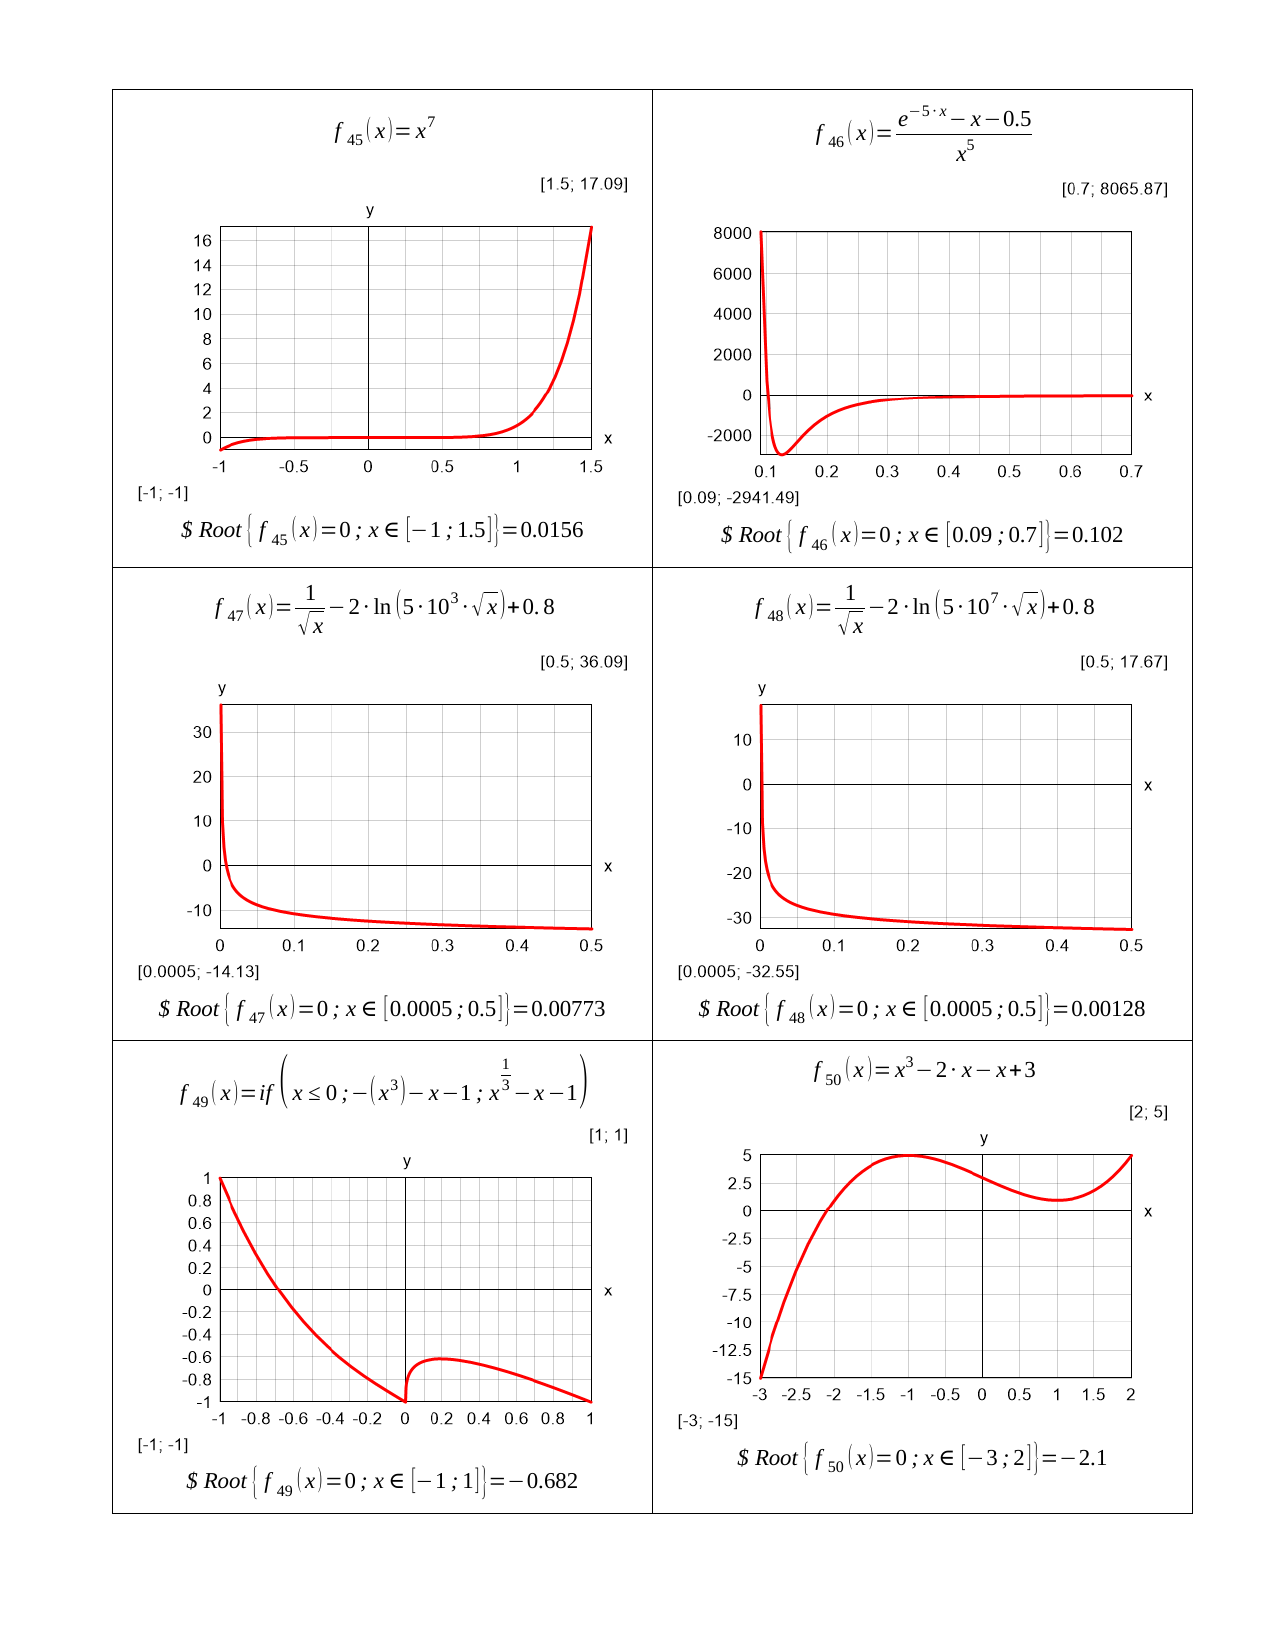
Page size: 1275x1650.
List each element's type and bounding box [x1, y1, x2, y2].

table_cell [113, 568, 652, 1040]
picture [670, 644, 1175, 987]
picture [130, 1117, 635, 1460]
picture [130, 644, 635, 987]
table_cell [653, 568, 1192, 1040]
table_cell [113, 1041, 652, 1513]
picture [130, 166, 635, 508]
table_cell [653, 1041, 1192, 1513]
table_cell [653, 90, 1192, 567]
picture [670, 1094, 1175, 1436]
table_cell [113, 90, 652, 567]
picture [670, 171, 1175, 513]
